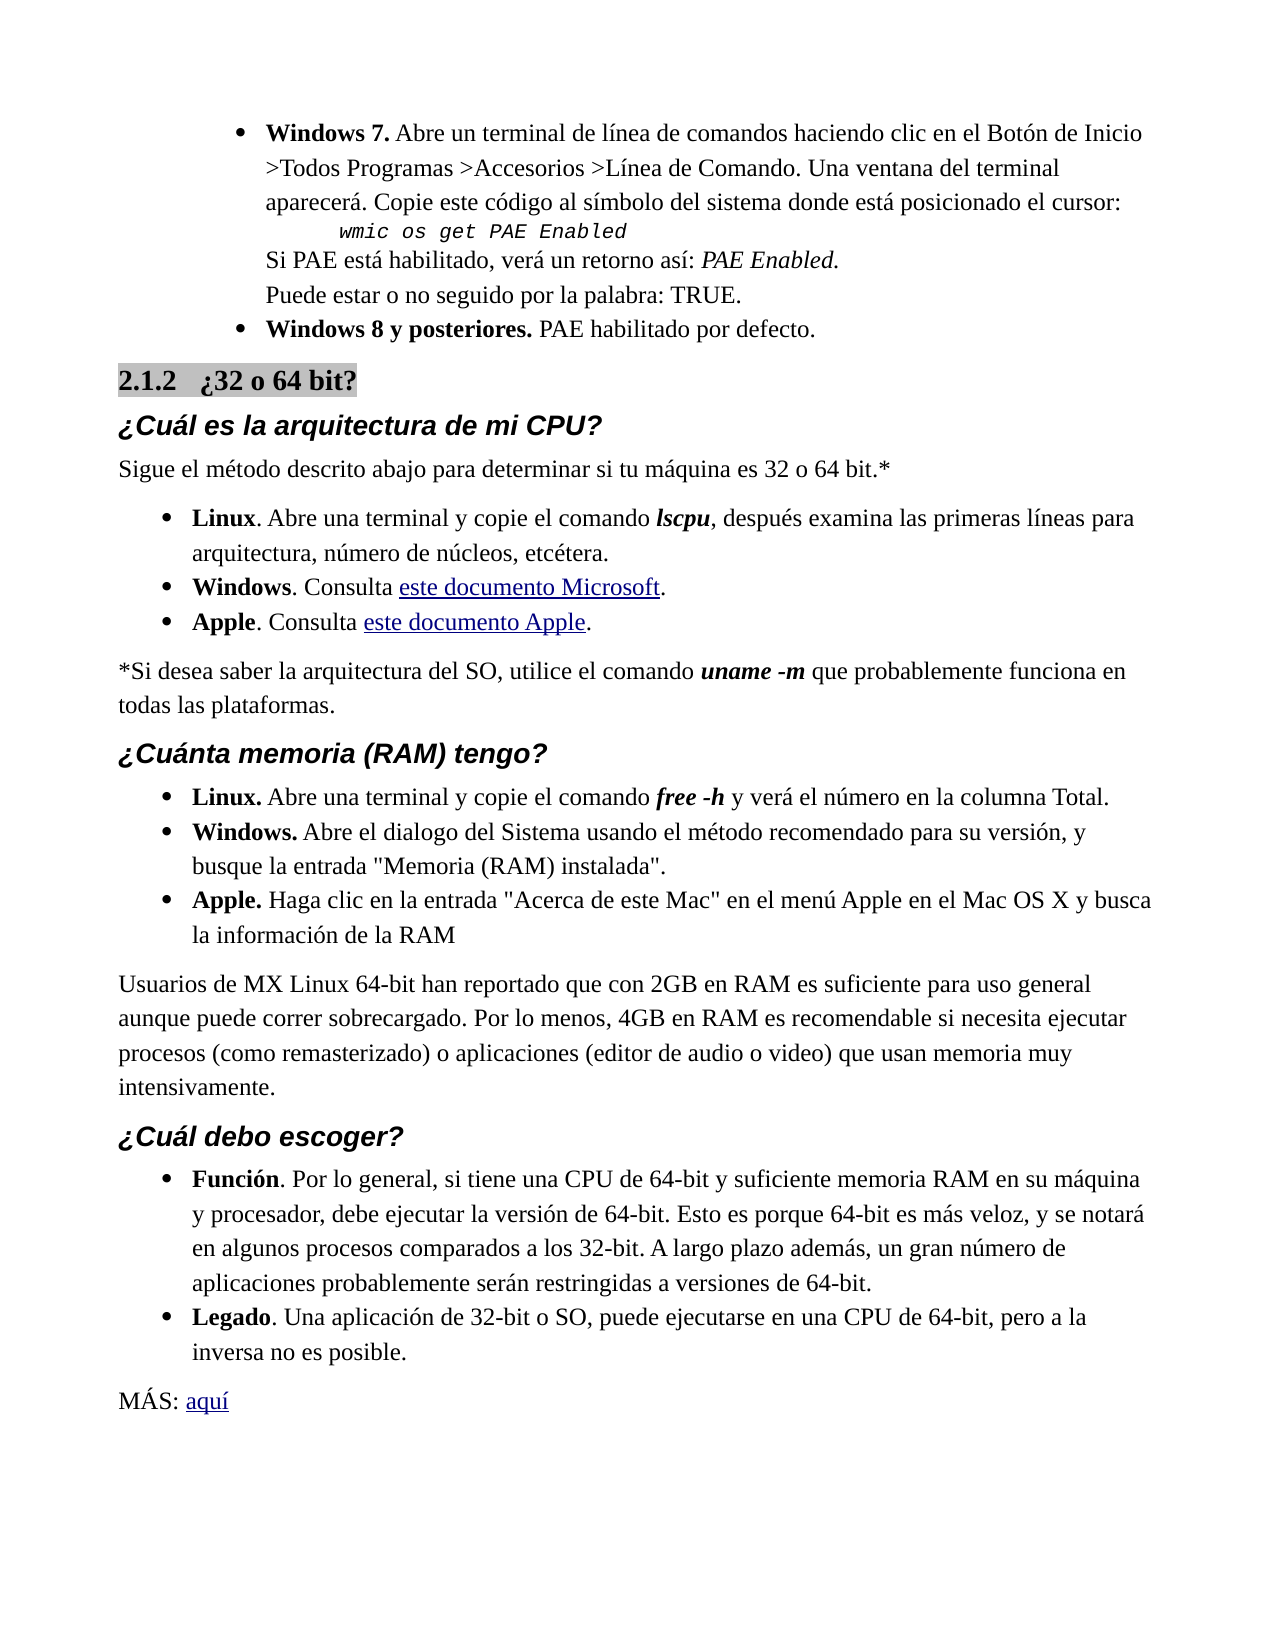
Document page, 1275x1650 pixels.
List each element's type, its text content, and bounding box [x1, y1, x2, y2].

list Función. Por lo general, si tiene una CPU de 64-bit y suficiente memoria RAM en su máquina y procesador, debe ejecutar la versión de 64-bit. Esto es porque 64-bit es más veloz, y se notará en algunos procesos comparados a los 32-bit. A largo plazo además, un gran número de aplicaciones probablemente serán restringidas a versiones de 64-bit. [162, 1164, 1157, 1297]
text Usuarios de MX Linux 64-bit han reportado que con 2GB en RAM es suficiente para uso general aunque puede correr sobrecargado. Por lo menos, 4GB en RAM es recomendable si necesita ejecutar procesos (como remasterizado) o aplicaciones (editor de audio o video) que usan memoria muy intensivamente. [118, 969, 1157, 1101]
text wmic os get PAE Enabled [339, 222, 1157, 245]
list Apple. Consulta este documento Apple. [162, 607, 1157, 635]
subtitle ¿Cuánta memoria (RAM) tengo? [118, 737, 1157, 769]
text Sigue el método descrito abajo para determinar si tu máquina es 32 o 64 bit.* [118, 454, 1157, 483]
subtitle 2.1.2 ¿32 o 64 bit? [357, 363, 1157, 397]
list Linux. Abre una terminal y copie el comando free -h y verá el número en la columna Total. [162, 782, 1157, 811]
list Windows 7. Abre un terminal de línea de comandos haciendo clic en el Botón de Inicio >Todos Programas >Accesorios >Línea de Comando. Una ventana del terminal aparecerá. Copie este código al símbolo del sistema donde está posicionado el cursor: [236, 118, 1157, 216]
text Puede estar o no seguido por la palabra: TRUE. [265, 280, 1157, 308]
list Windows. Consulta este documento Microsoft. [162, 572, 1157, 601]
text *Si desea saber la arquitectura del SO, utilice el comando uname -m que probablemente funciona en todas las plataformas. [118, 656, 1157, 719]
text Si PAE está habilitado, verá un retorno así: PAE Enabled. [265, 245, 1157, 274]
subtitle ¿Cuál debo escoger? [118, 1119, 1157, 1152]
list Apple. Haga clic en la entrada "Acerca de este Mac" en el menú Apple en el Mac OS X y busca la información de la RAM [162, 886, 1157, 949]
list Linux. Abre una terminal y copie el comando lscpu, después examina las primeras líneas para arquitectura, número de núcleos, etcétera. [162, 503, 1157, 566]
list Legado. Una aplicación de 32-bit o SO, puede ejecutarse en una CPU de 64-bit, pero a la inversa no es posible. [162, 1302, 1157, 1366]
list Windows. Abre el dialogo del Sistema usando el método recomendado para su versión, y busque la entrada "Memoria (RAM) instalada". [162, 817, 1157, 880]
subtitle ¿Cuál es la arquitectura de mi CPU? [118, 409, 1157, 442]
text MÁS: aquí [118, 1386, 1157, 1414]
list Windows 8 y posteriores. PAE habilitado por defecto. [236, 314, 1157, 343]
